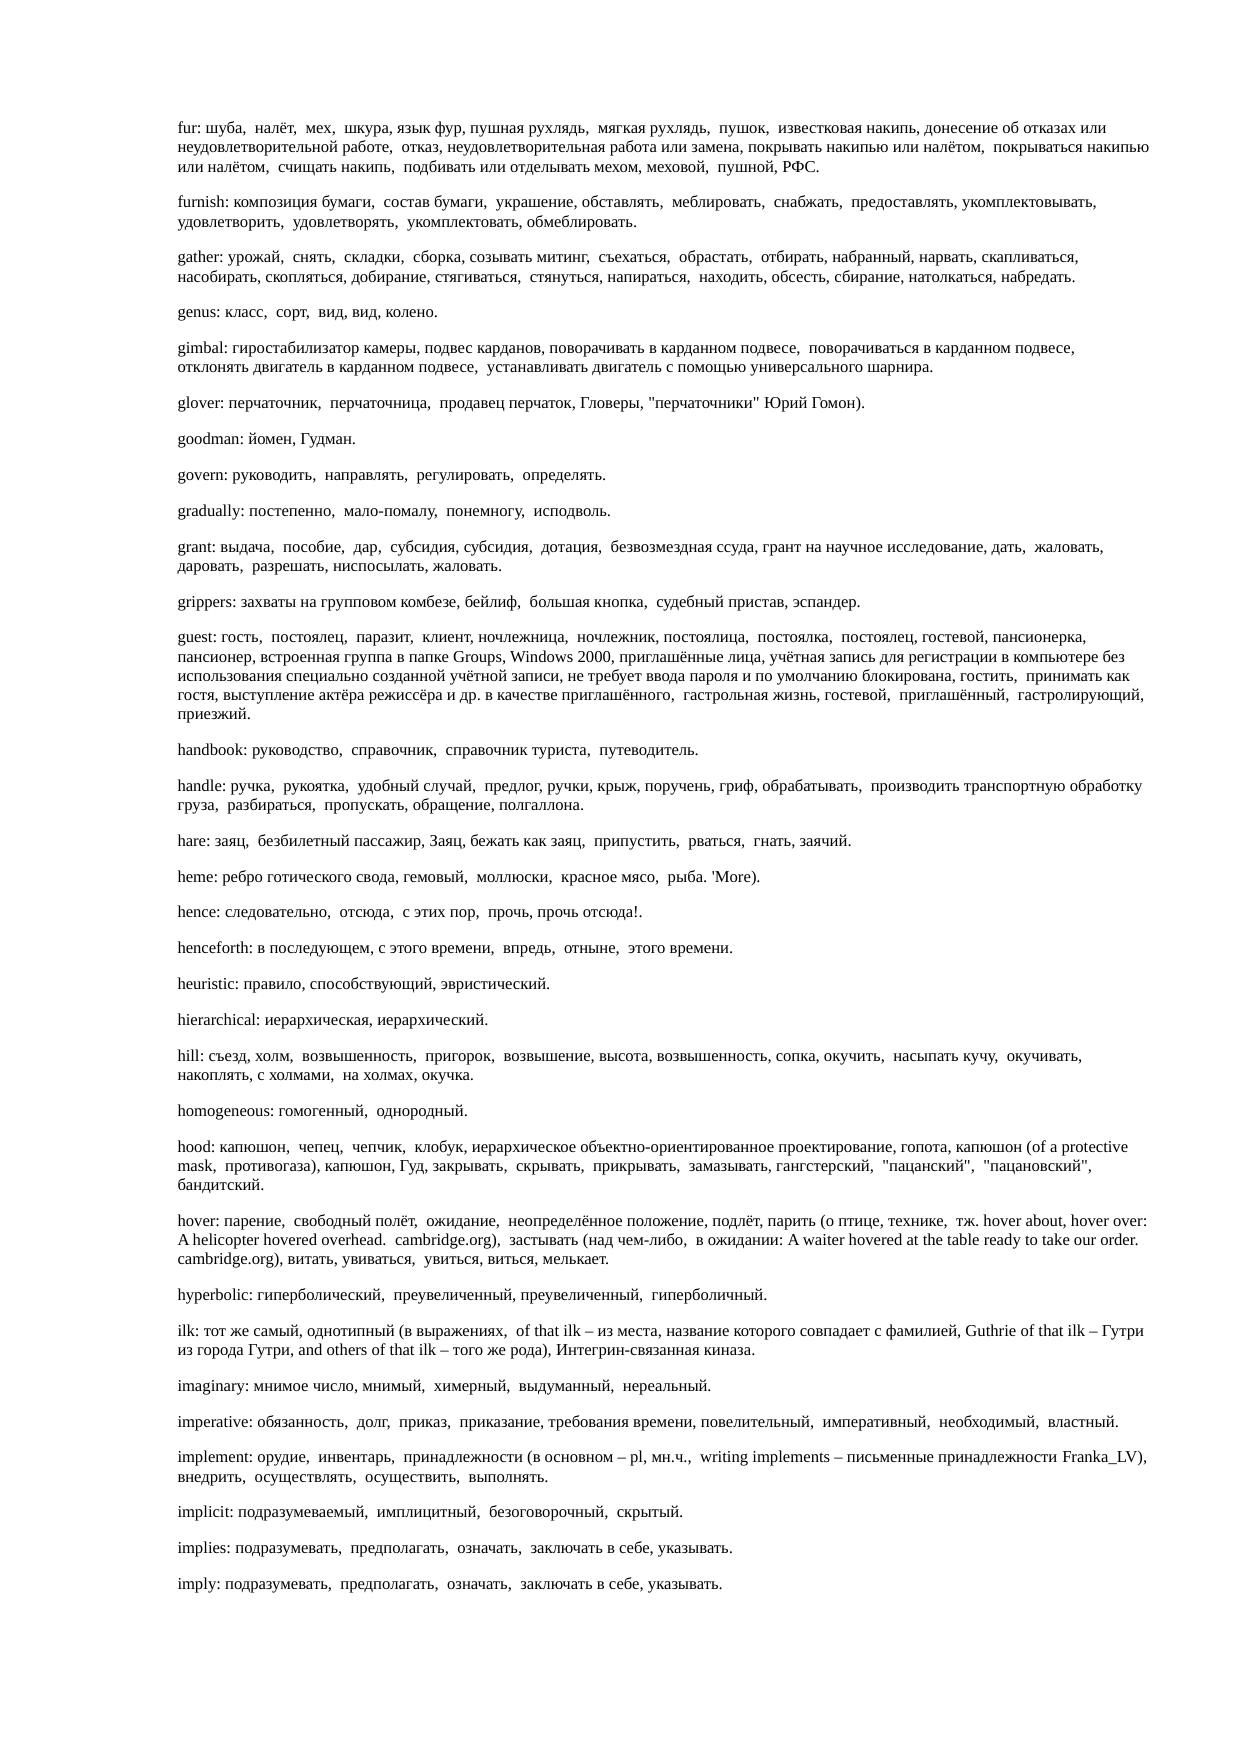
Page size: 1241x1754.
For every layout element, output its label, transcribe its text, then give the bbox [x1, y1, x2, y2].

text imaginary: мнимое число, мнимый, химерный, выдуманный, нереальный. [177, 1376, 1152, 1395]
text glover: перчаточник, перчаточница, продавец перчаток, Гловеры, "перчаточники" Юрий Гомон). [177, 393, 1152, 412]
text heme: ребро готического свода, гемовый, моллюски, красное мясо, рыба. 'More). [177, 866, 1152, 886]
text implies: подразумевать, предполагать, означать, заключать в себе, указывать. [177, 1538, 1152, 1557]
text genus: класс, сорт, вид, вид, колено. [177, 302, 1152, 321]
text homogeneous: гомогенный, однородный. [177, 1101, 1152, 1120]
text implicit: подразумеваемый, имплицитный, безоговорочный, скрытый. [177, 1502, 1152, 1521]
text hill: съезд, холм, возвышенность, пригорок, возвышение, высота, возвышенность, сопка, окучить, насыпать кучу, окучивать, накоплять, с холмами, на холмах, окучка. [177, 1046, 1152, 1084]
text grant: выдача, пособие, дар, субсидия, субсидия, дотация, безвозмездная ссуда, грант на научное исследование, дать, жаловать, даровать, разрешать, ниспосылать, жаловать. [177, 536, 1152, 575]
text gimbal: гиростабилизатор камеры, подвес карданов, поворачивать в карданном подвесе, поворачиваться в карданном подвесе, отклонять двигатель в карданном подвесе, устанавливать двигатель с помощью универсального шарнира. [177, 338, 1152, 376]
text heuristic: правило, способствующий, эвристический. [177, 974, 1152, 993]
text hyperbolic: гиперболический, преувеличенный, преувеличенный, гиперболичный. [177, 1285, 1152, 1304]
text hood: капюшон, чепец, чепчик, клобук, иерархическое объектно-ориентированное проектирование, гопота, капюшон (of a protective mask, противогаза), капюшон, Гуд, закрывать, скрывать, прикрывать, замазывать, гангстерский, "пацанский", "пацановский", бандитский. [177, 1136, 1152, 1194]
text gradually: постепенно, мало-помалу, понемногу, исподволь. [177, 501, 1152, 520]
text handle: ручка, рукоятка, удобный случай, предлог, ручки, крыж, поручень, гриф, обрабатывать, производить транспортную обработку груза, разбираться, пропускать, обращение, полгаллона. [177, 776, 1152, 814]
text grippers: захваты на групповом комбезе, бейлиф, большая кнопка, судебный пристав, эспандер. [177, 591, 1152, 611]
text fur: шуба, налёт, мех, шкура, язык фур, пушная рухлядь, мягкая рухлядь, пушок, известковая накипь, донесение об отказах или неудовлетворительной работе, отказ, неудовлетворительная работа или замена, покрывать накипью или налётом, покрываться накипью или налётом, счищать накипь, подбивать или отделывать мехом, меховой, пушной, РФС. [177, 118, 1152, 176]
text hence: следовательно, отсюда, с этих пор, прочь, прочь отсюда!. [177, 902, 1152, 921]
text hover: парение, свободный полёт, ожидание, неопределённое положение, подлёт, парить (о птице, технике, тж. hover about, hover over: A helicopter hovered overhead. cambridge.org), застывать (над чем-либо, в ожидании: A waiter hovered at the table ready to take our order. cambridge.org), витать, увиваться, увиться, виться, мелькает. [177, 1211, 1152, 1268]
text gather: урожай, снять, складки, сборка, созывать митинг, съехаться, обрастать, отбирать, набранный, нарвать, скапливаться, насобирать, скопляться, добирание, стягиваться, стянуться, напираться, находить, обсесть, сбирание, натолкаться, набредать. [177, 247, 1152, 286]
text govern: руководить, направлять, регулировать, определять. [177, 465, 1152, 484]
text imperative: обязанность, долг, приказ, приказание, требования времени, повелительный, императивный, необходимый, властный. [177, 1411, 1152, 1431]
text henceforth: в последующем, с этого времени, впредь, отныне, этого времени. [177, 938, 1152, 957]
text handbook: руководство, справочник, справочник туриста, путеводитель. [177, 740, 1152, 759]
text implement: орудие, инвентарь, принадлежности (в основном – pl, мн.ч., writing implements – письменные принадлежности Franka_LV), внедрить, осуществлять, осуществить, выполнять. [177, 1447, 1152, 1486]
text furnish: композиция бумаги, состав бумаги, украшение, обставлять, меблировать, снабжать, предоставлять, укомплектовывать, удовлетворить, удовлетворять, укомплектовать, обмеблировать. [177, 192, 1152, 231]
text imply: подразумевать, предполагать, означать, заключать в себе, указывать. [177, 1574, 1152, 1593]
text guest: гость, постоялец, паразит, клиент, ночлежница, ночлежник, постоялица, постоялка, постоялец, гостевой, пансионерка, пансионер, встроенная группа в папке Groups, Windows 2000, приглашённые лица, учётная запись для регистрации в компьютере без использования специально созданной учётной записи, не требует ввода пароля и по умолчанию блокирована, гостить, принимать как гостя, выступление актёра режиссёра и др. в качестве приглашённого, гастрольная жизнь, гостевой, приглашённый, гастролирующий, приезжий. [177, 627, 1152, 723]
text ilk: тот же самый, однотипный (в выражениях, of that ilk – из места, название которого совпадает с фамилией, Guthrie of that ilk – Гутри из города Гутри, and others of that ilk – того же рода), Интегрин-связанная киназа. [177, 1321, 1152, 1359]
text hierarchical: иерархическая, иерархический. [177, 1010, 1152, 1029]
text hare: заяц, безбилетный пассажир, Заяц, бежать как заяц, припустить, рваться, гнать, заячий. [177, 831, 1152, 850]
text goodman: йомен, Гудман. [177, 429, 1152, 448]
